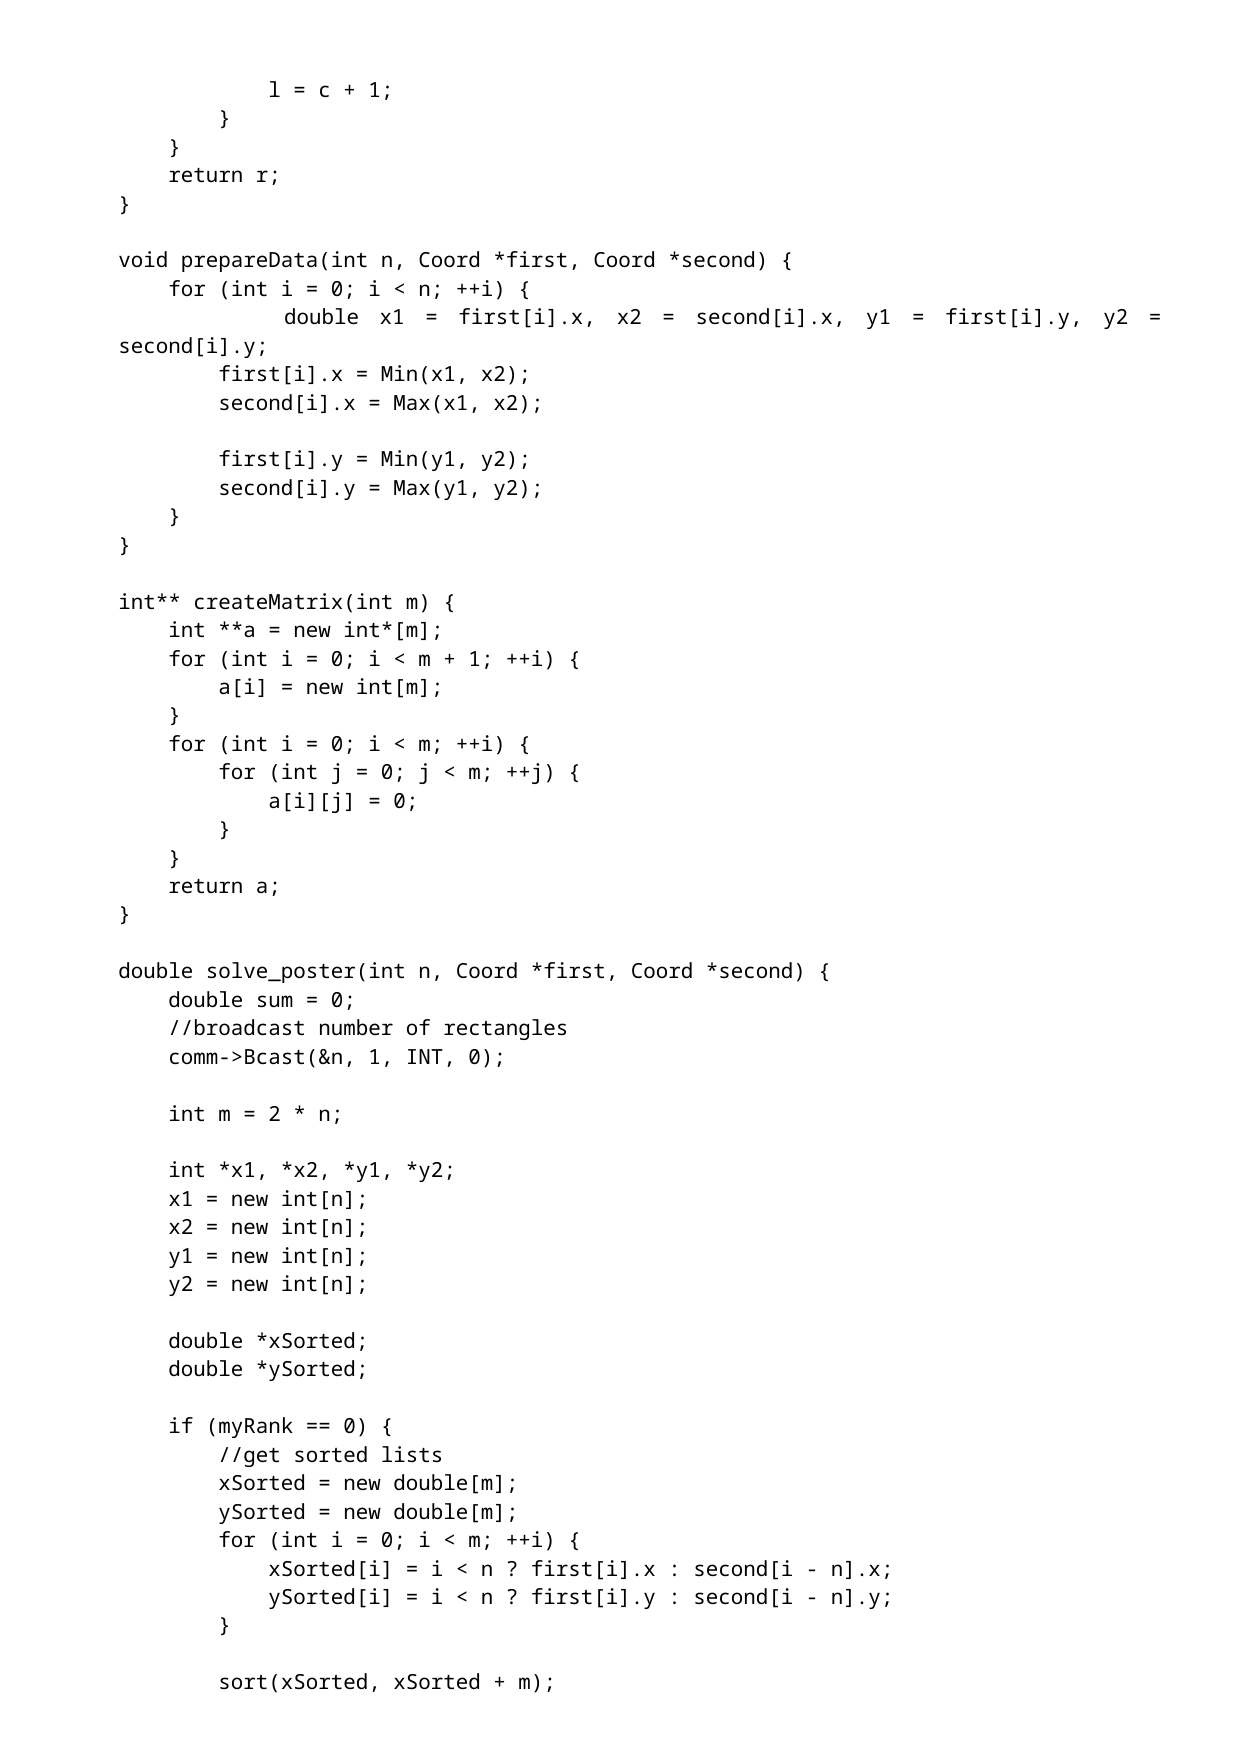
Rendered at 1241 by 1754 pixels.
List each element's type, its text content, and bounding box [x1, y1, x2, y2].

text y1 = new int[n]; [118, 1241, 1162, 1269]
text l = c + 1; [118, 75, 1162, 103]
text } [118, 103, 1162, 132]
text ySorted = new double[m]; [118, 1497, 1162, 1525]
text double x1 = first[i].x, x2 = second[i].x, y1 = first[i].y, y2 = second[i].y; [118, 302, 1162, 359]
text } [118, 132, 1162, 160]
text return r; [118, 160, 1162, 189]
text comm->Bcast(&n, 1, INT, 0); [118, 1042, 1162, 1070]
text second[i].x = Max(x1, x2); [118, 388, 1162, 416]
text double *xSorted; [118, 1326, 1162, 1354]
text void prepareData(int n, Coord *first, Coord *second) { [118, 246, 1162, 274]
text first[i].y = Min(y1, y2); [118, 444, 1162, 473]
text xSorted = new double[m]; [118, 1468, 1162, 1497]
text for (int i = 0; i < m; ++i) { [118, 1525, 1162, 1554]
text double *ySorted; [118, 1354, 1162, 1383]
text int** createMatrix(int m) { [118, 587, 1162, 615]
text xSorted[i] = i < n ? first[i].x : second[i - n].x; [118, 1554, 1162, 1582]
text } [118, 530, 1162, 558]
text int **a = new int*[m]; [118, 615, 1162, 644]
text //broadcast number of rectangles [118, 1013, 1162, 1042]
text } [118, 501, 1162, 530]
text for (int i = 0; i < m + 1; ++i) { [118, 644, 1162, 672]
text first[i].x = Min(x1, x2); [118, 359, 1162, 388]
text ySorted[i] = i < n ? first[i].y : second[i - n].y; [118, 1582, 1162, 1611]
text a[i][j] = 0; [118, 786, 1162, 814]
text //get sorted lists [118, 1440, 1162, 1468]
text double solve_poster(int n, Coord *first, Coord *second) { [118, 956, 1162, 985]
text } [118, 1611, 1162, 1639]
text return a; [118, 871, 1162, 899]
text sort(xSorted, xSorted + m); [118, 1667, 1162, 1696]
text int *x1, *x2, *y1, *y2; [118, 1156, 1162, 1184]
text x2 = new int[n]; [118, 1212, 1162, 1241]
text a[i] = new int[m]; [118, 672, 1162, 701]
text double sum = 0; [118, 985, 1162, 1013]
text second[i].y = Max(y1, y2); [118, 473, 1162, 501]
text for (int i = 0; i < m; ++i) { [118, 729, 1162, 757]
text y2 = new int[n]; [118, 1269, 1162, 1298]
text for (int j = 0; j < m; ++j) { [118, 757, 1162, 786]
text } [118, 899, 1162, 928]
text } [118, 189, 1162, 217]
text int m = 2 * n; [118, 1099, 1162, 1127]
text for (int i = 0; i < n; ++i) { [118, 274, 1162, 302]
text } [118, 701, 1162, 729]
text if (myRank == 0) { [118, 1411, 1162, 1440]
text } [118, 814, 1162, 843]
text } [118, 843, 1162, 871]
text x1 = new int[n]; [118, 1184, 1162, 1212]
